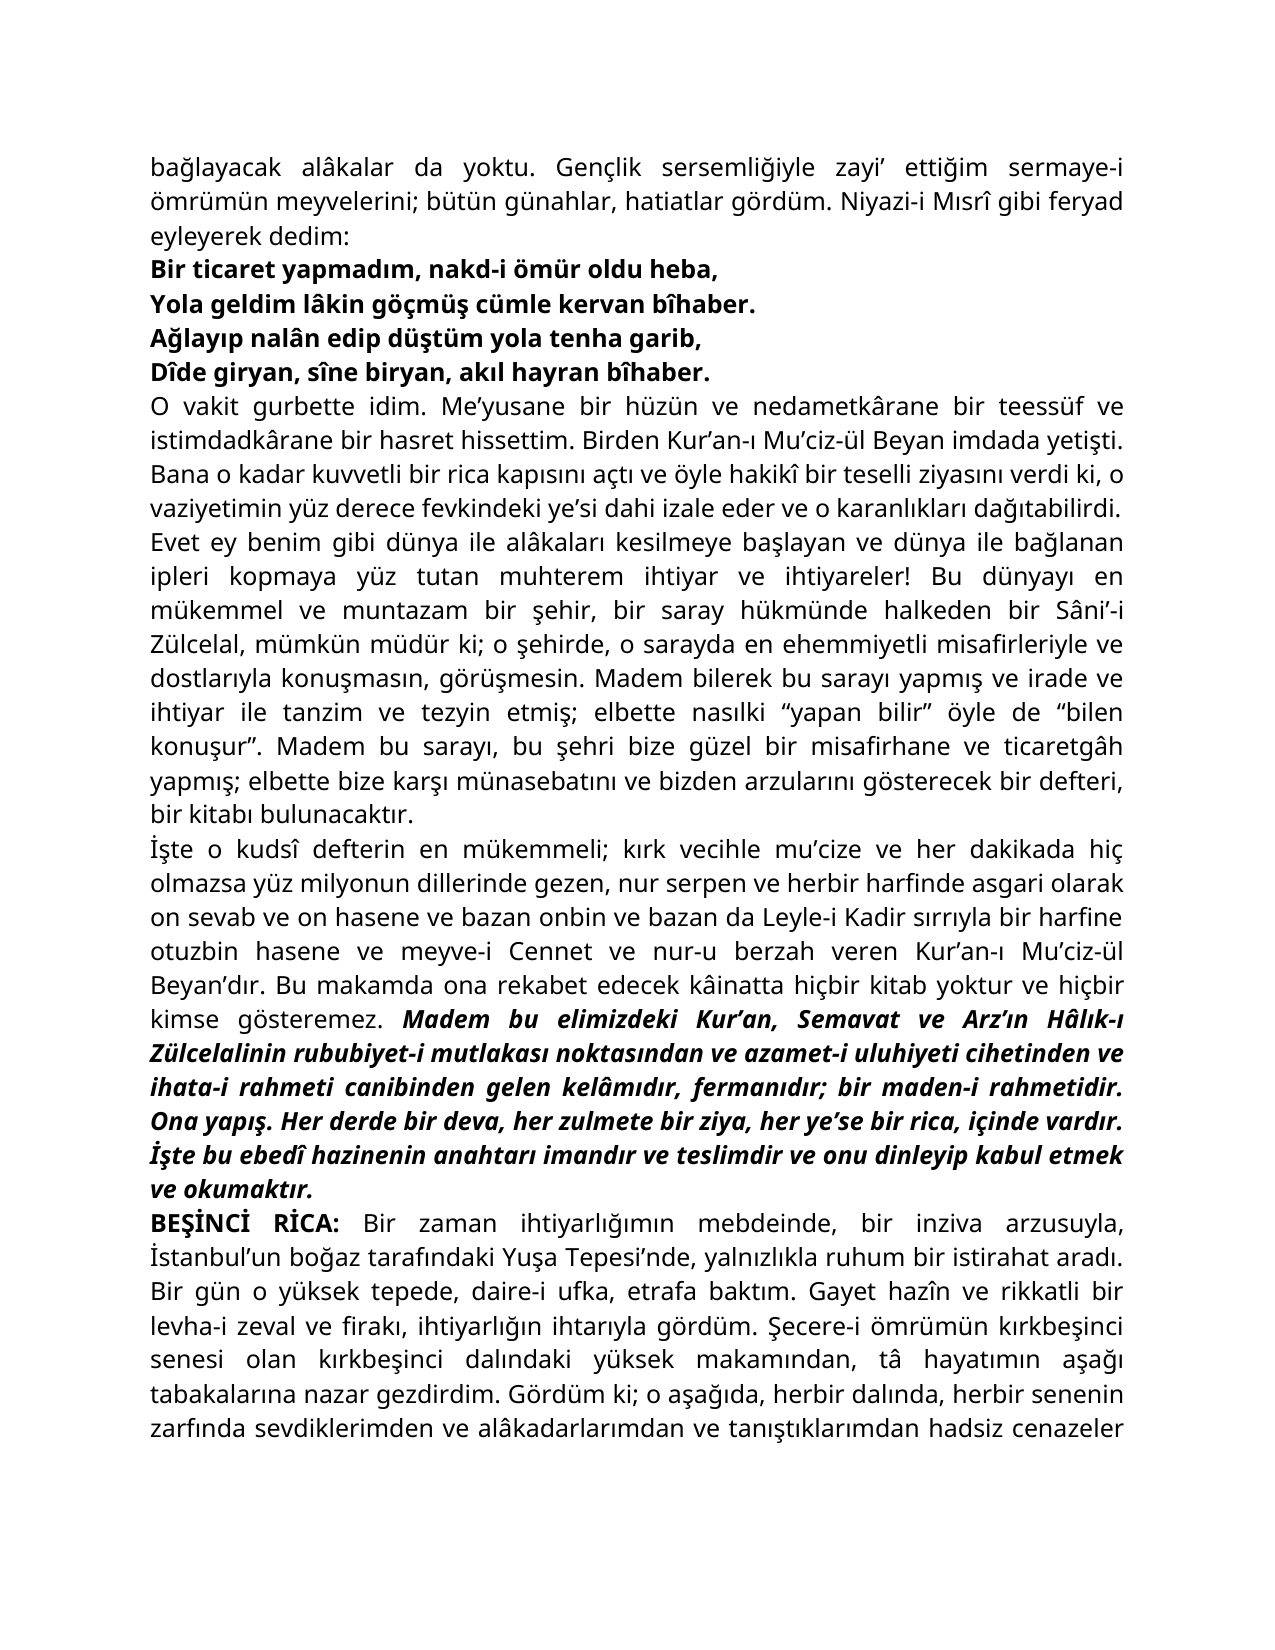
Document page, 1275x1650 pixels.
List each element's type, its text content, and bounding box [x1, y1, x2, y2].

text Evet ey benim gibi dünya ile alâkaları kesilmeye başlayan ve dünya ile bağlanan ipleri kopmaya yüz tutan muhterem ihtiyar ve ihtiyareler! Bu dünyayı en mükemmel ve muntazam bir şehir, bir saray hükmünde halkeden bir Sâni’-i Zülcelal, mümkün müdür ki; o şehirde, o sarayda en ehemmiyetli misafirleriyle ve dostlarıyla konuşmasın, görüşmesin. Madem bilerek bu sarayı yapmış ve irade ve ihtiyar ile tanzim ve tezyin etmiş; elbette nasılki “yapan bilir” öyle de “bilen konuşur”. Madem bu sarayı, bu şehri bize güzel bir misafirhane ve ticaretgâh yapmış; elbette bize karşı münasebatını ve bizden arzularını gösterecek bir defteri, bir kitabı bulunacaktır. [150, 525, 1125, 831]
text Ağlayıp nalân edip düştüm yola tenha garib, [150, 320, 1125, 354]
text O vakit gurbette idim. Me’yusane bir hüzün ve nedametkârane bir teessüf ve istimdadkârane bir hasret hissettim. Birden Kur’an-ı Mu’ciz-ül Beyan imdada yetişti. Bana o kadar kuvvetli bir rica kapısını açtı ve öyle hakikî bir teselli ziyasını verdi ki, o vaziyetimin yüz derece fevkindeki ye’si dahi izale eder ve o karanlıkları dağıtabilirdi. [150, 388, 1125, 525]
text Dîde giryan, sîne biryan, akıl hayran bîhaber. [150, 354, 1125, 388]
text İşte o kudsî defterin en mükemmeli; kırk vecihle mu’cize ve her dakikada hiç olmazsa yüz milyonun dillerinde gezen, nur serpen ve herbir harfinde asgari olarak on sevab ve on hasene ve bazan onbin ve bazan da Leyle-i Kadir sırrıyla bir harfine otuzbin hasene ve meyve-i Cennet ve nur-u berzah veren Kur’an-ı Mu’ciz-ül Beyan’dır. Bu makamda ona rekabet edecek kâinatta hiçbir kitab yoktur ve hiçbir kimse gösteremez. Madem bu elimizdeki Kur’an, Semavat ve Arz’ın Hâlık-ı Zülcelalinin rububiyet-i mutlakası noktasından ve azamet-i uluhiyeti cihetinden ve ihata-i rahmeti canibinden gelen kelâmıdır, fermanıdır; bir maden-i rahmetidir. Ona yapış. Her derde bir deva, her zulmete bir ziya, her ye’se bir rica, içinde vardır. İşte bu ebedî hazinenin anahtarı imandır ve teslimdir ve onu dinleyip kabul etmek ve okumaktır. [150, 831, 1125, 1206]
text Yola geldim lâkin göçmüş cümle kervan bîhaber. [150, 286, 1125, 320]
text Bir ticaret yapmadım, nakd-i ömür oldu heba, [150, 252, 1125, 286]
text BEŞİNCİ RİCA: Bir zaman ihtiyarlığımın mebdeinde, bir inziva arzusuyla, İstanbul’un boğaz tarafındaki Yuşa Tepesi’nde, yalnızlıkla ruhum bir istirahat aradı. Bir gün o yüksek tepede, daire-i ufka, etrafa baktım. Gayet hazîn ve rikkatli bir levha-i zeval ve firakı, ihtiyarlığın ihtarıyla gördüm. Şecere-i ömrümün kırkbeşinci senesi olan kırkbeşinci dalındaki yüksek makamından, tâ hayatımın aşağı tabakalarına nazar gezdirdim. Gördüm ki; o aşağıda, herbir dalında, herbir senenin zarfında sevdiklerimden ve alâkadarlarımdan ve tanıştıklarımdan hadsiz cenazeler [150, 1206, 1125, 1444]
text bağlayacak alâkalar da yoktu. Gençlik sersemliğiyle zayi’ ettiğim sermaye-i ömrümün meyvelerini; bütün günahlar, hatiatlar gördüm. Niyazi-i Mısrî gibi feryad eyleyerek dedim: [150, 150, 1125, 252]
